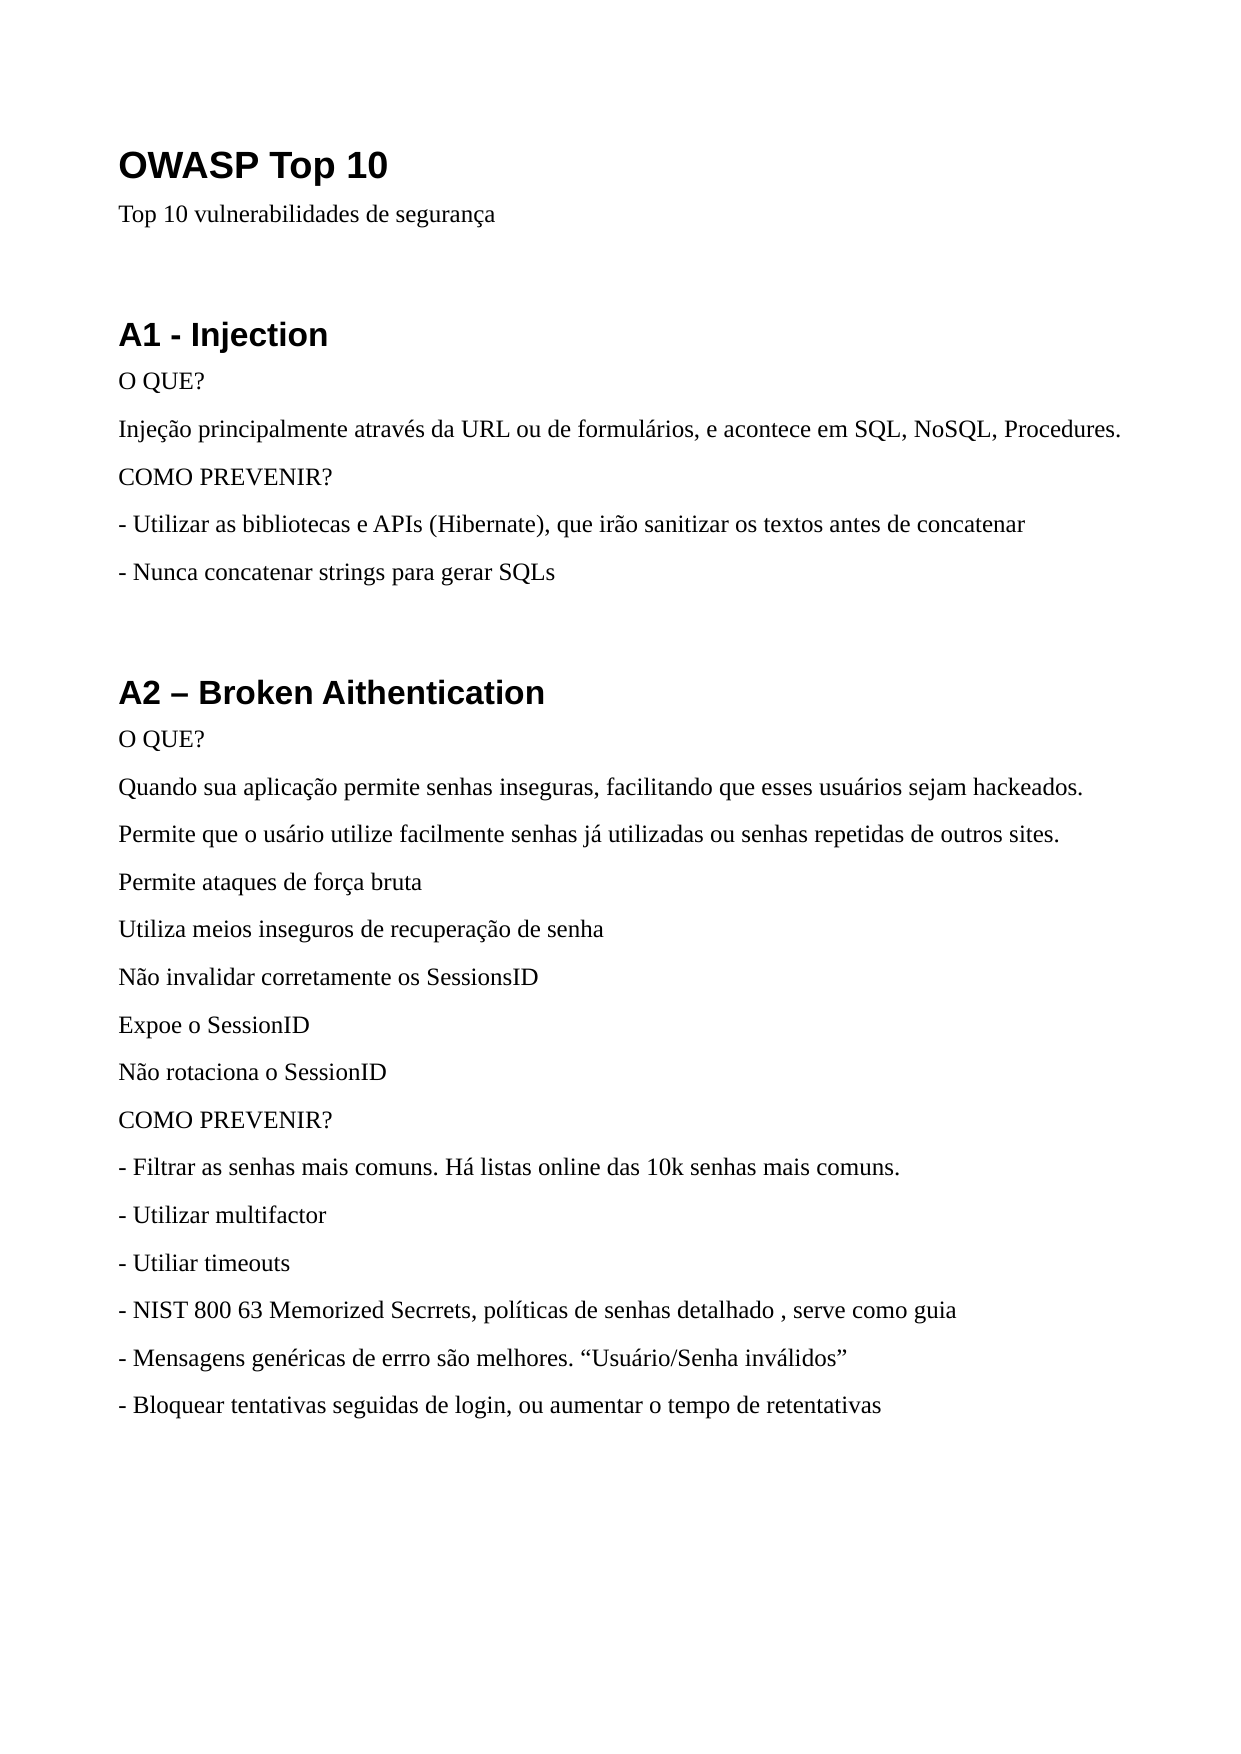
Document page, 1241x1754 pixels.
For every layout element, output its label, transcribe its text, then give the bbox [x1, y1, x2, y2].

text - Nunca concatenar strings para gerar SQLs [118, 557, 1122, 586]
text Permite que o usário utilize facilmente senhas já utilizadas ou senhas repetidas de outros sites. [118, 819, 1122, 848]
text Permite ataques de força bruta [118, 867, 1122, 896]
text Quando sua aplicação permite senhas inseguras, facilitando que esses usuários sejam hackeados. [118, 772, 1122, 800]
text - Filtrar as senhas mais comuns. Há listas online das 10k senhas mais comuns. [118, 1152, 1122, 1181]
text O QUE? [118, 366, 1122, 395]
subtitle OWASP Top 10 [118, 143, 1122, 187]
text Utiliza meios inseguros de recuperação de senha [118, 914, 1122, 943]
text - Utiliar timeouts [118, 1248, 1122, 1276]
text - Mensagens genéricas de errro são melhores. “Usuário/Senha inválidos” [118, 1343, 1122, 1372]
subtitle A1 - Injection [118, 315, 1122, 354]
text - Utilizar multifactor [118, 1200, 1122, 1229]
text - Bloquear tentativas seguidas de login, ou aumentar o tempo de retentativas [118, 1391, 1122, 1419]
text Não invalidar corretamente os SessionsID [118, 962, 1122, 991]
text Injeção principalmente através da URL ou de formulários, e acontece em SQL, NoSQL, Procedures. [118, 414, 1122, 443]
subtitle A2 – Broken Aithentication [118, 673, 1122, 712]
text Top 10 vulnerabilidades de segurança [118, 199, 1122, 228]
text COMO PREVENIR? [118, 462, 1122, 490]
text - Utilizar as bibliotecas e APIs (Hibernate), que irão sanitizar os textos antes de concatenar [118, 509, 1122, 538]
text - NIST 800 63 Memorized Secrrets, políticas de senhas detalhado , serve como guia [118, 1295, 1122, 1324]
text COMO PREVENIR? [118, 1105, 1122, 1134]
text Expoe o SessionID [118, 1010, 1122, 1038]
text O QUE? [118, 724, 1122, 753]
text Não rotaciona o SessionID [118, 1057, 1122, 1086]
